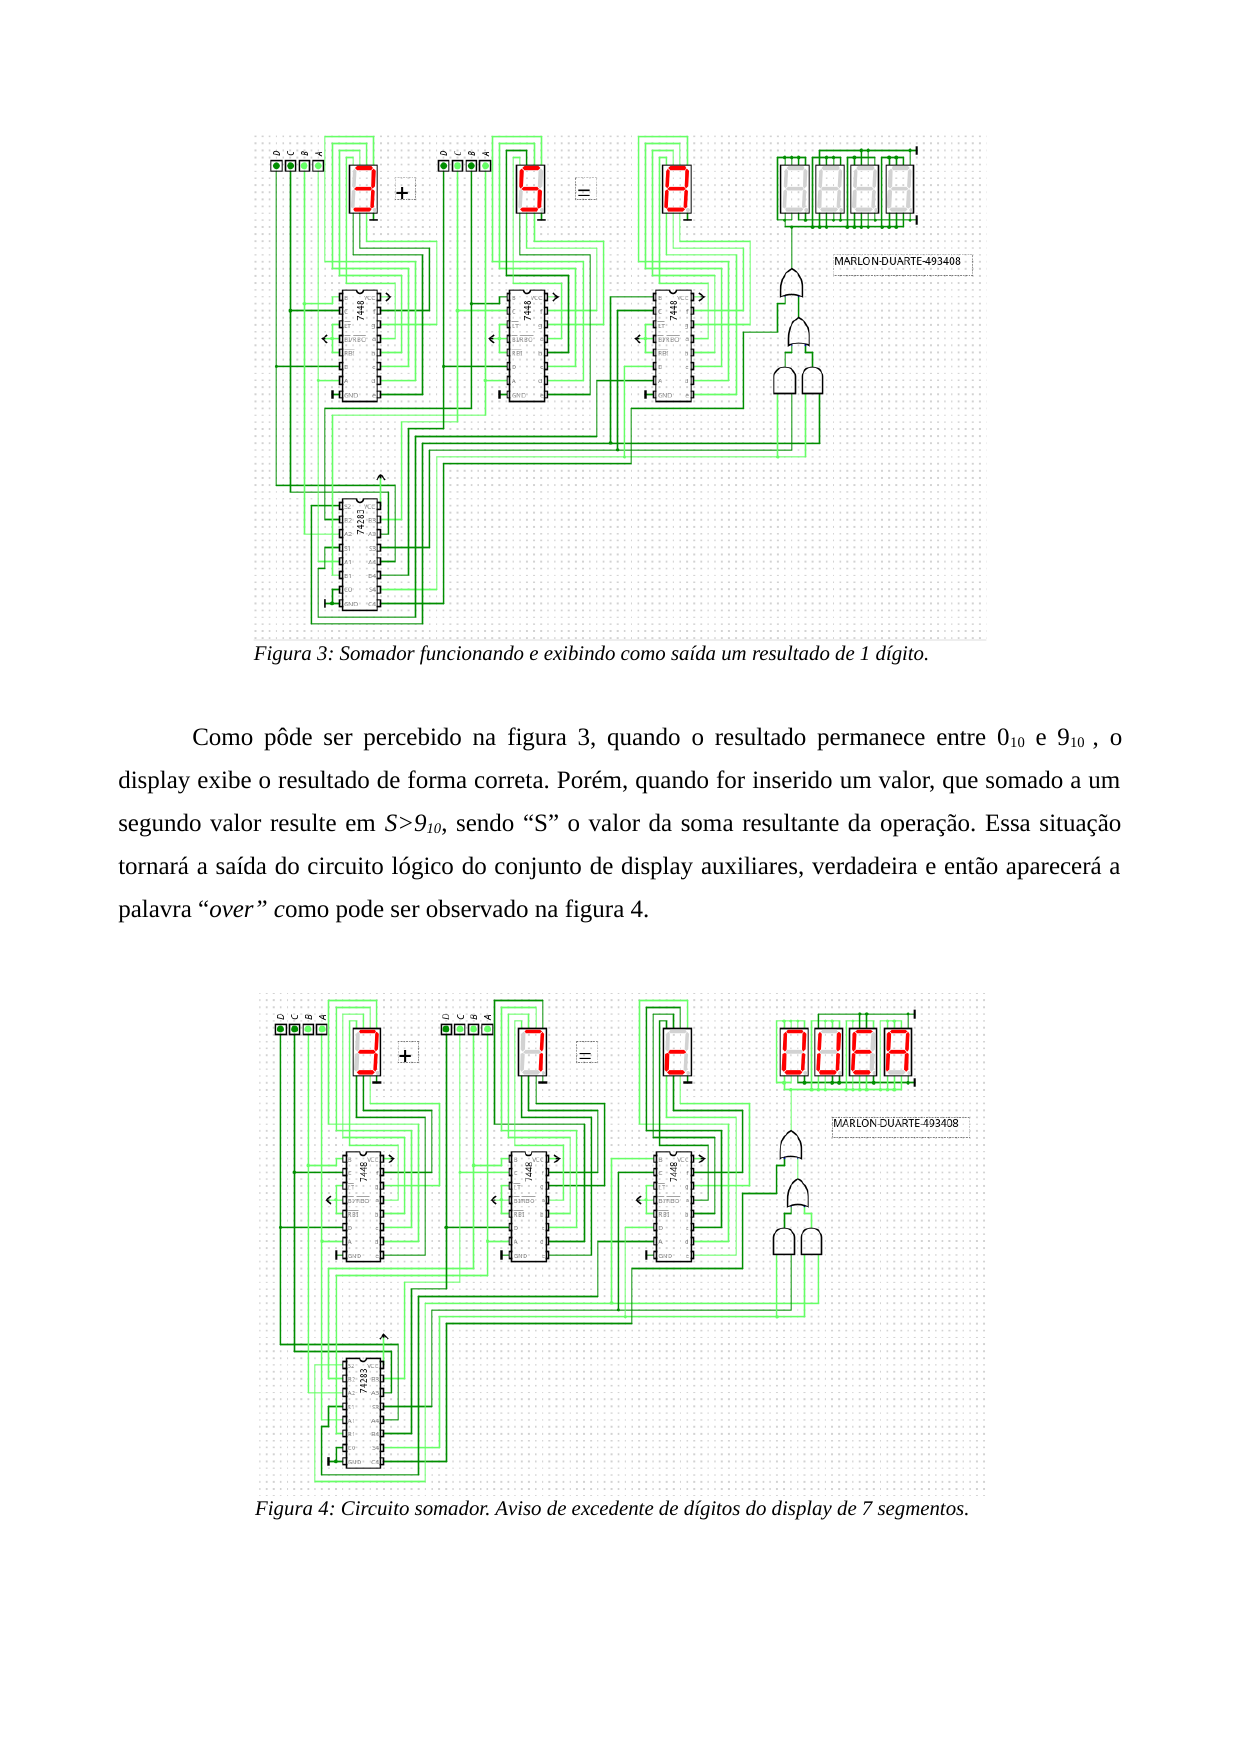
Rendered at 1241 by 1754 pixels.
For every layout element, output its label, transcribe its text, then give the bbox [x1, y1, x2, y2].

text Figura 4: Circuito somador. Aviso de excedente de dígitos do display de 7 segmentos. [255, 1496, 985, 1520]
text Figura 3: Somador funcionando e exibindo como saída um resultado de 1 dígito. [254, 641, 986, 664]
picture [253, 130, 987, 641]
text Como pôde ser percebido na figura 3, quando o resultado permanece entre 010 e 910 , o display exibe o resultado de forma correta. Porém, quando for inserido um valor, que somado a um segundo valor resulte em S>910, sendo “S” o valor da soma resultante da operação. Essa situação tornará a saída do circuito lógico do conjunto de display auxiliares, verdadeira e então aparecerá a palavra “over” como pode ser observado na figura 4. [118, 722, 1122, 923]
picture [255, 993, 986, 1496]
